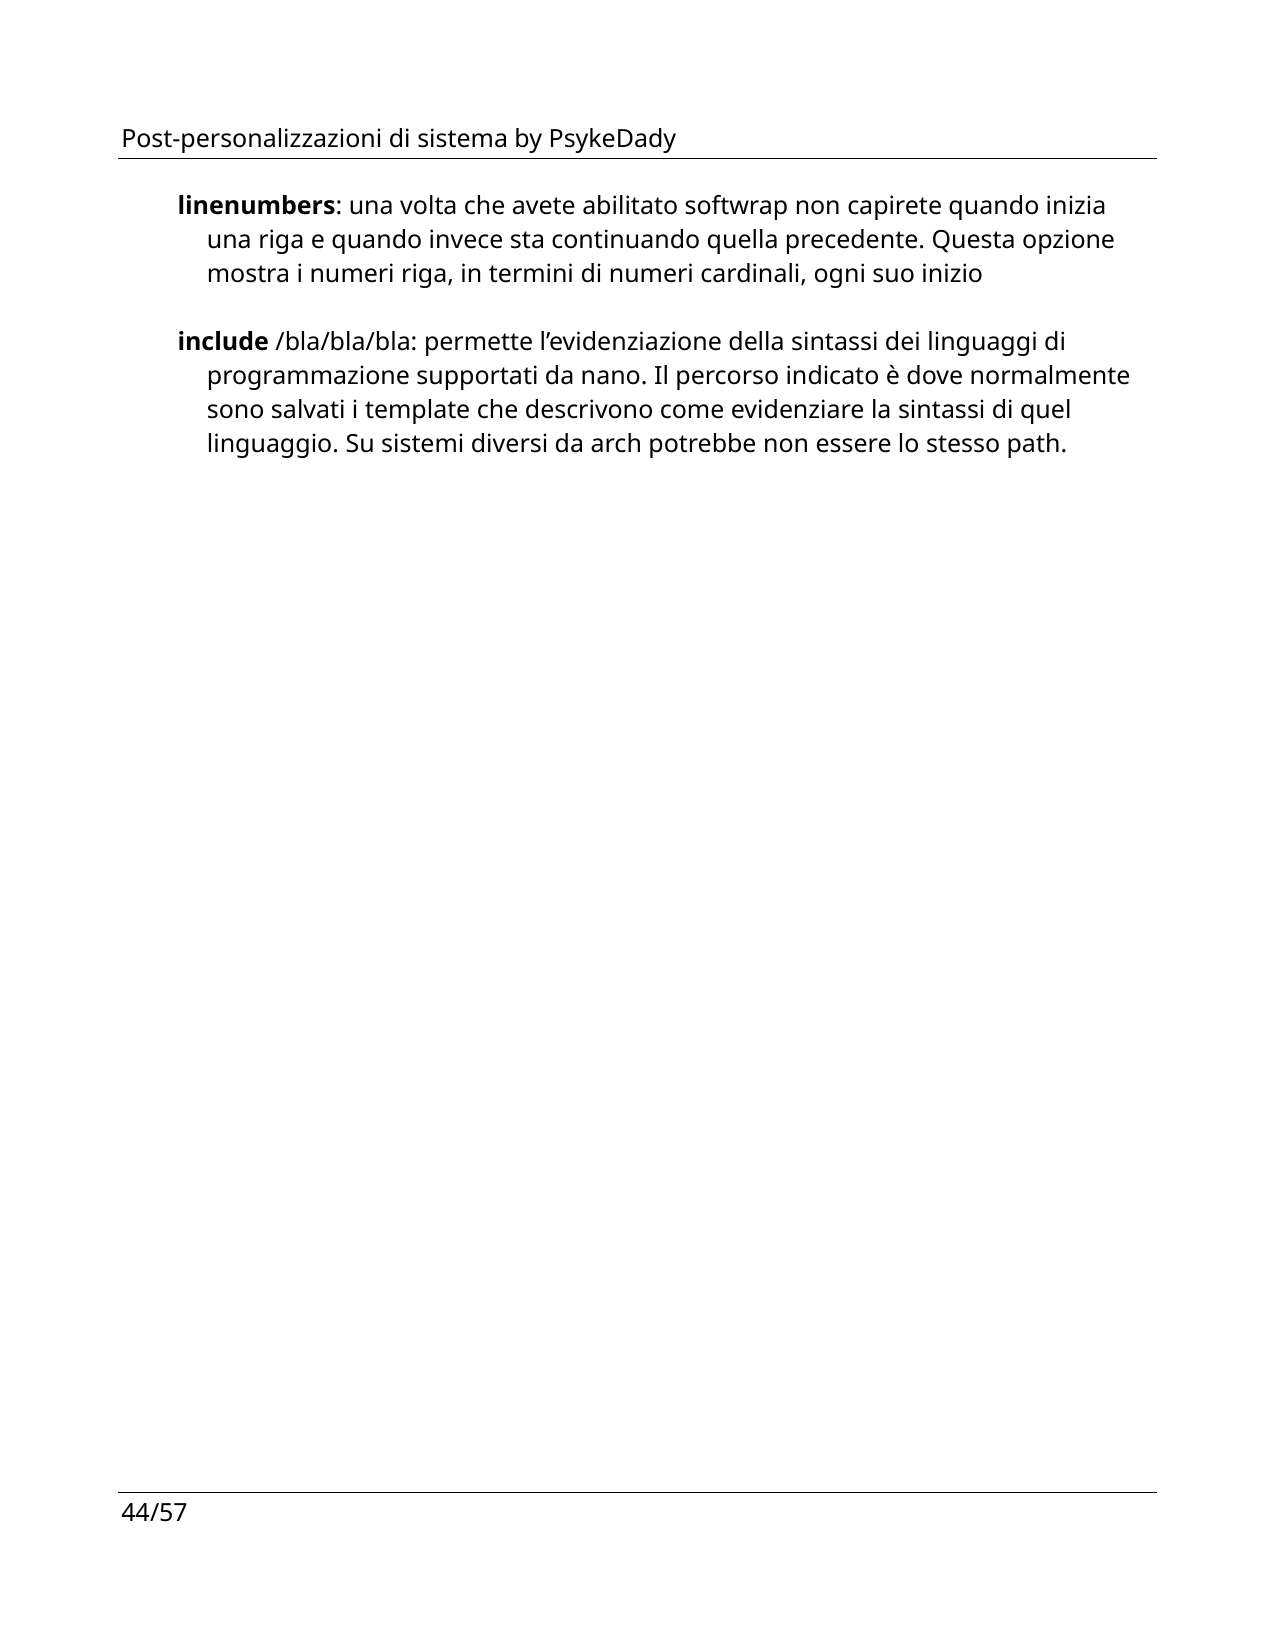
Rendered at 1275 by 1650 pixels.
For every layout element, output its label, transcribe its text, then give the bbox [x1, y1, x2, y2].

text linenumbers: una volta che avete abilitato softwrap non capirete quando inizia una riga e quando invece sta continuando quella precedente. Questa opzione mostra i numeri riga, in termini di numeri cardinali, ogni suo inizio [177, 188, 1145, 290]
text include /bla/bla/bla: permette l’evidenziazione della sintassi dei linguaggi di programmazione supportati da nano. Il percorso indicato è dove normalmente sono salvati i template che descrivono come evidenziare la sintassi di quel linguaggio. Su sistemi diversi da arch potrebbe non essere lo stesso path. [177, 324, 1145, 460]
